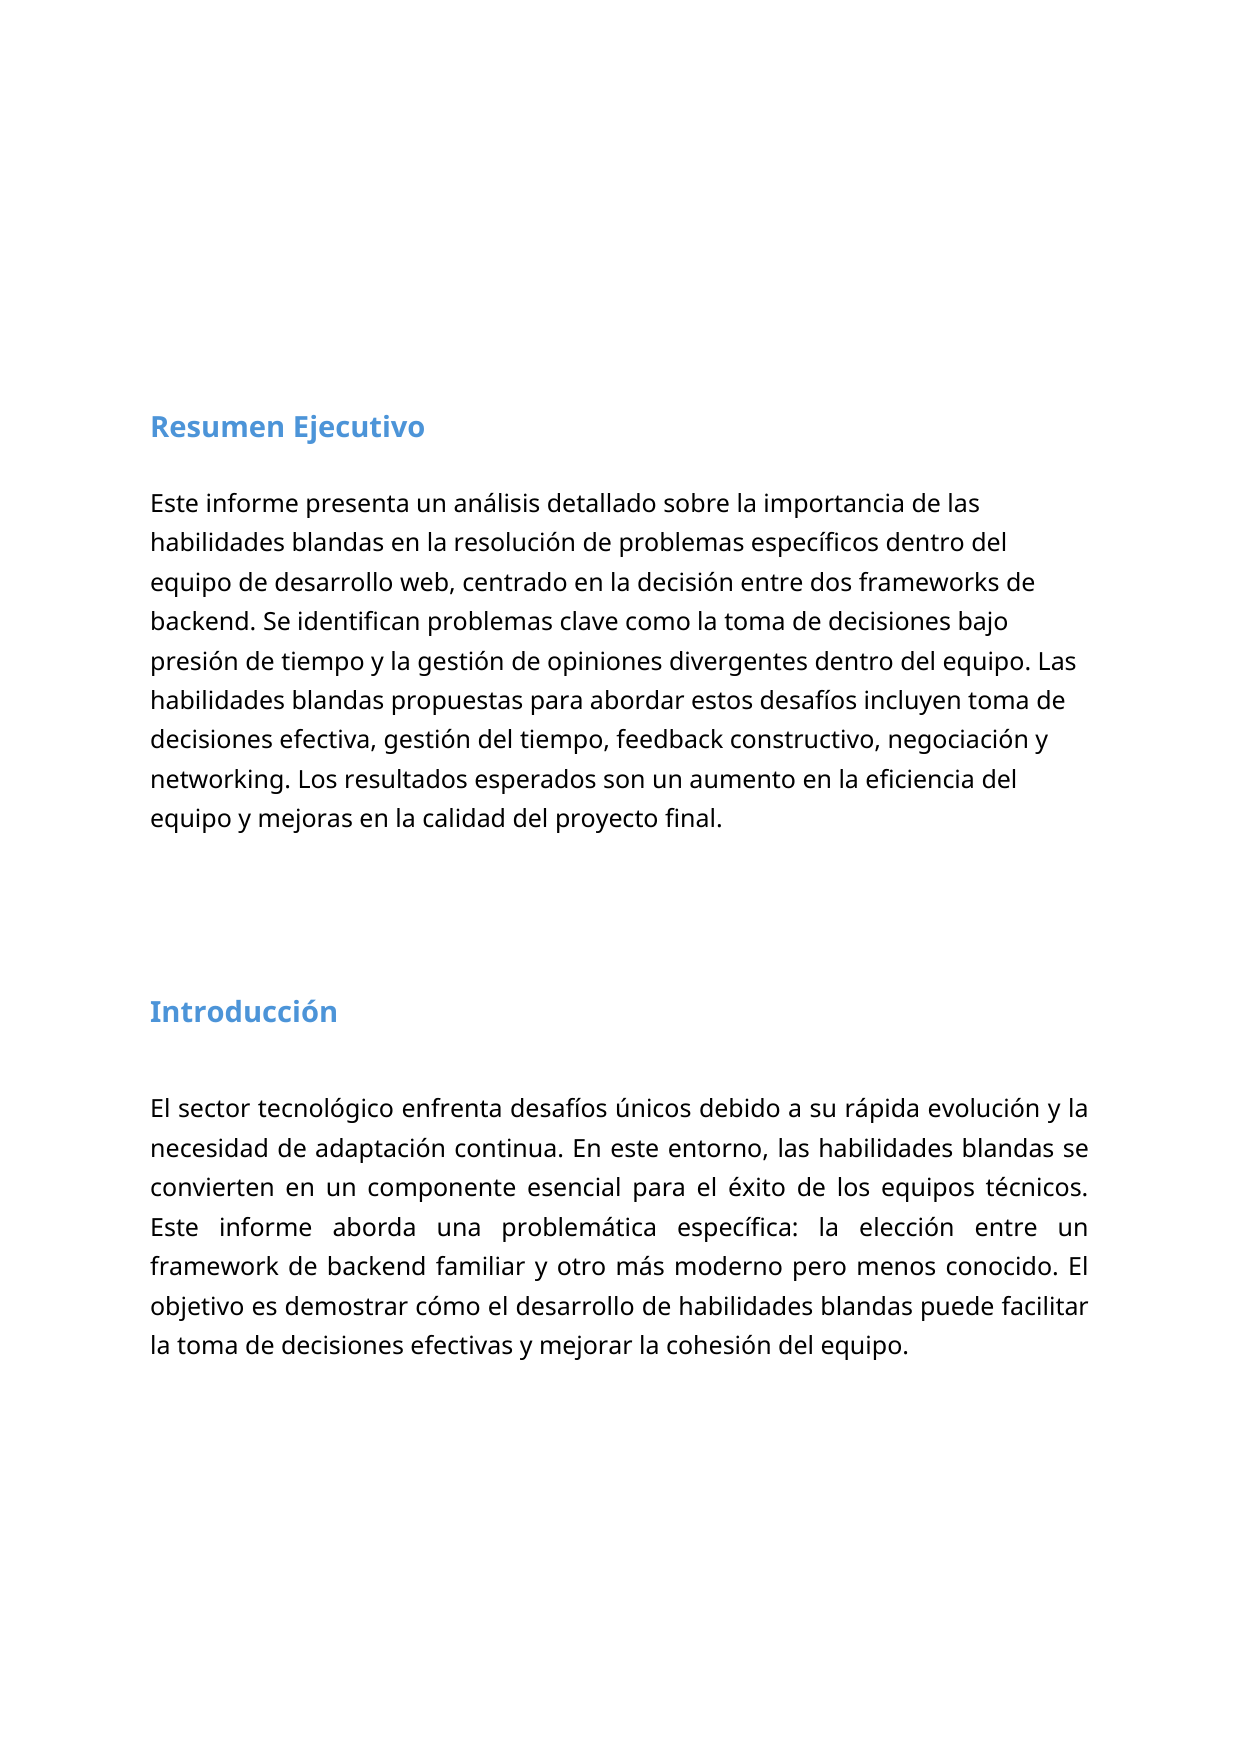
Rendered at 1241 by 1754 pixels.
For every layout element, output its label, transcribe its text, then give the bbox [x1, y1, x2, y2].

subtitle Resumen Ejecutivo [150, 406, 1090, 446]
text Este informe presenta un análisis detallado sobre la importancia de las habilidades blandas en la resolución de problemas específicos dentro del equipo de desarrollo web, centrado en la decisión entre dos frameworks de backend. Se identifican problemas clave como la toma de decisiones bajo presión de tiempo y la gestión de opiniones divergentes dentro del equipo. Las habilidades blandas propuestas para abordar estos desafíos incluyen toma de decisiones efectiva, gestión del tiempo, feedback constructivo, negociación y networking. Los resultados esperados son un aumento en la eficiencia del equipo y mejoras en la calidad del proyecto final. [150, 485, 1090, 835]
text El sector tecnológico enfrenta desafíos únicos debido a su rápida evolución y la necesidad de adaptación continua. En este entorno, las habilidades blandas se convierten en un componente esencial para el éxito de los equipos técnicos. Este informe aborda una problemática específica: la elección entre un framework de backend familiar y otro más moderno pero menos conocido. El objetivo es demostrar cómo el desarrollo de habilidades blandas puede facilitar la toma de decisiones efectivas y mejorar la cohesión del equipo. [150, 1091, 1090, 1362]
subtitle Introducción [150, 991, 1090, 1031]
